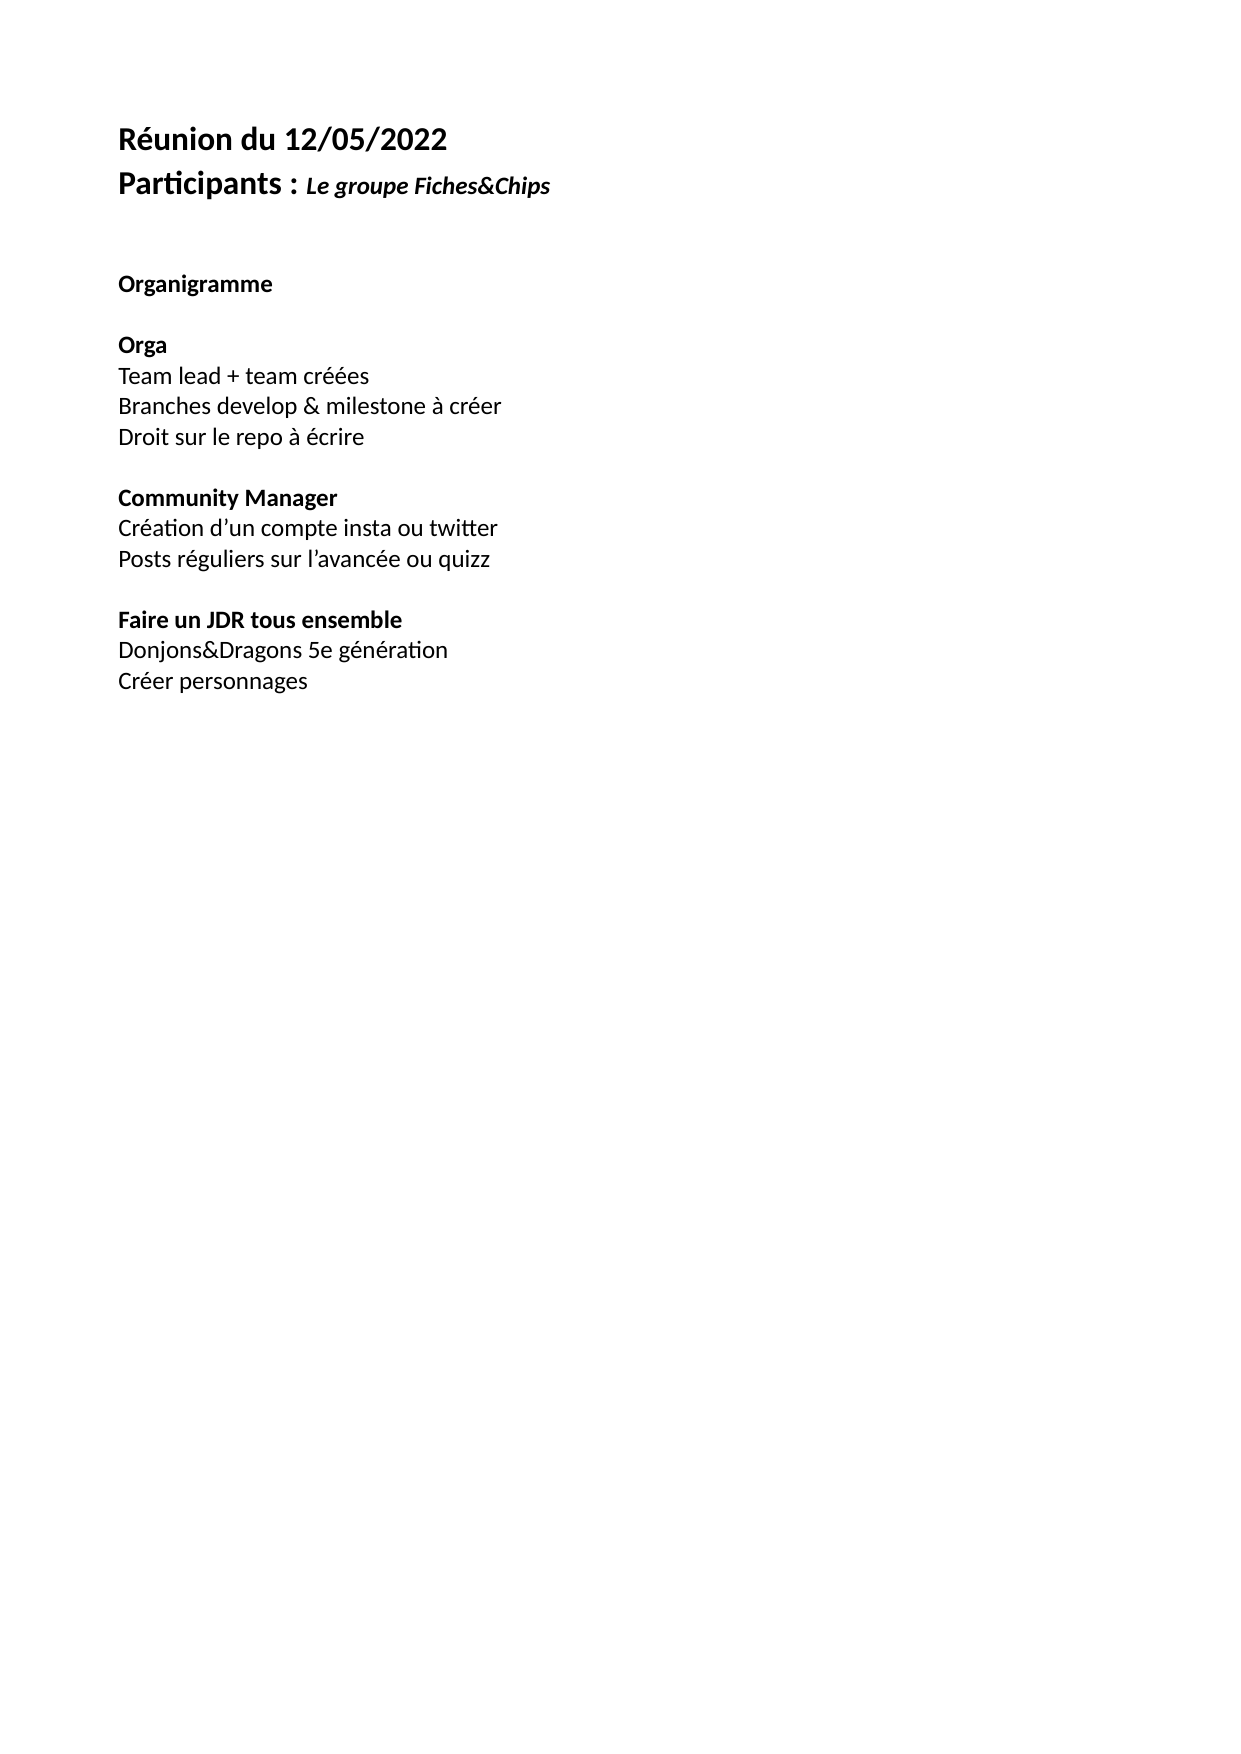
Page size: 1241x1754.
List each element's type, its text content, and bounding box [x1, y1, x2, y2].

text Créer personnages [118, 665, 1122, 696]
text Réunion du 12/05/2022 Participants : Le groupe Fiches&Chips [118, 118, 1122, 202]
text Community Manager [118, 482, 1122, 513]
text Branches develop & milestone à créer [118, 391, 1122, 421]
text Organigramme [118, 268, 1122, 299]
text Orga [118, 329, 1122, 360]
text Création d’un compte insta ou twitter [118, 513, 1122, 543]
text Faire un JDR tous ensemble [118, 604, 1122, 635]
text Droit sur le repo à écrire [118, 421, 1122, 452]
text Team lead + team créées [118, 360, 1122, 391]
text Donjons&Dragons 5e génération [118, 635, 1122, 665]
text Posts réguliers sur l’avancée ou quizz [118, 543, 1122, 574]
